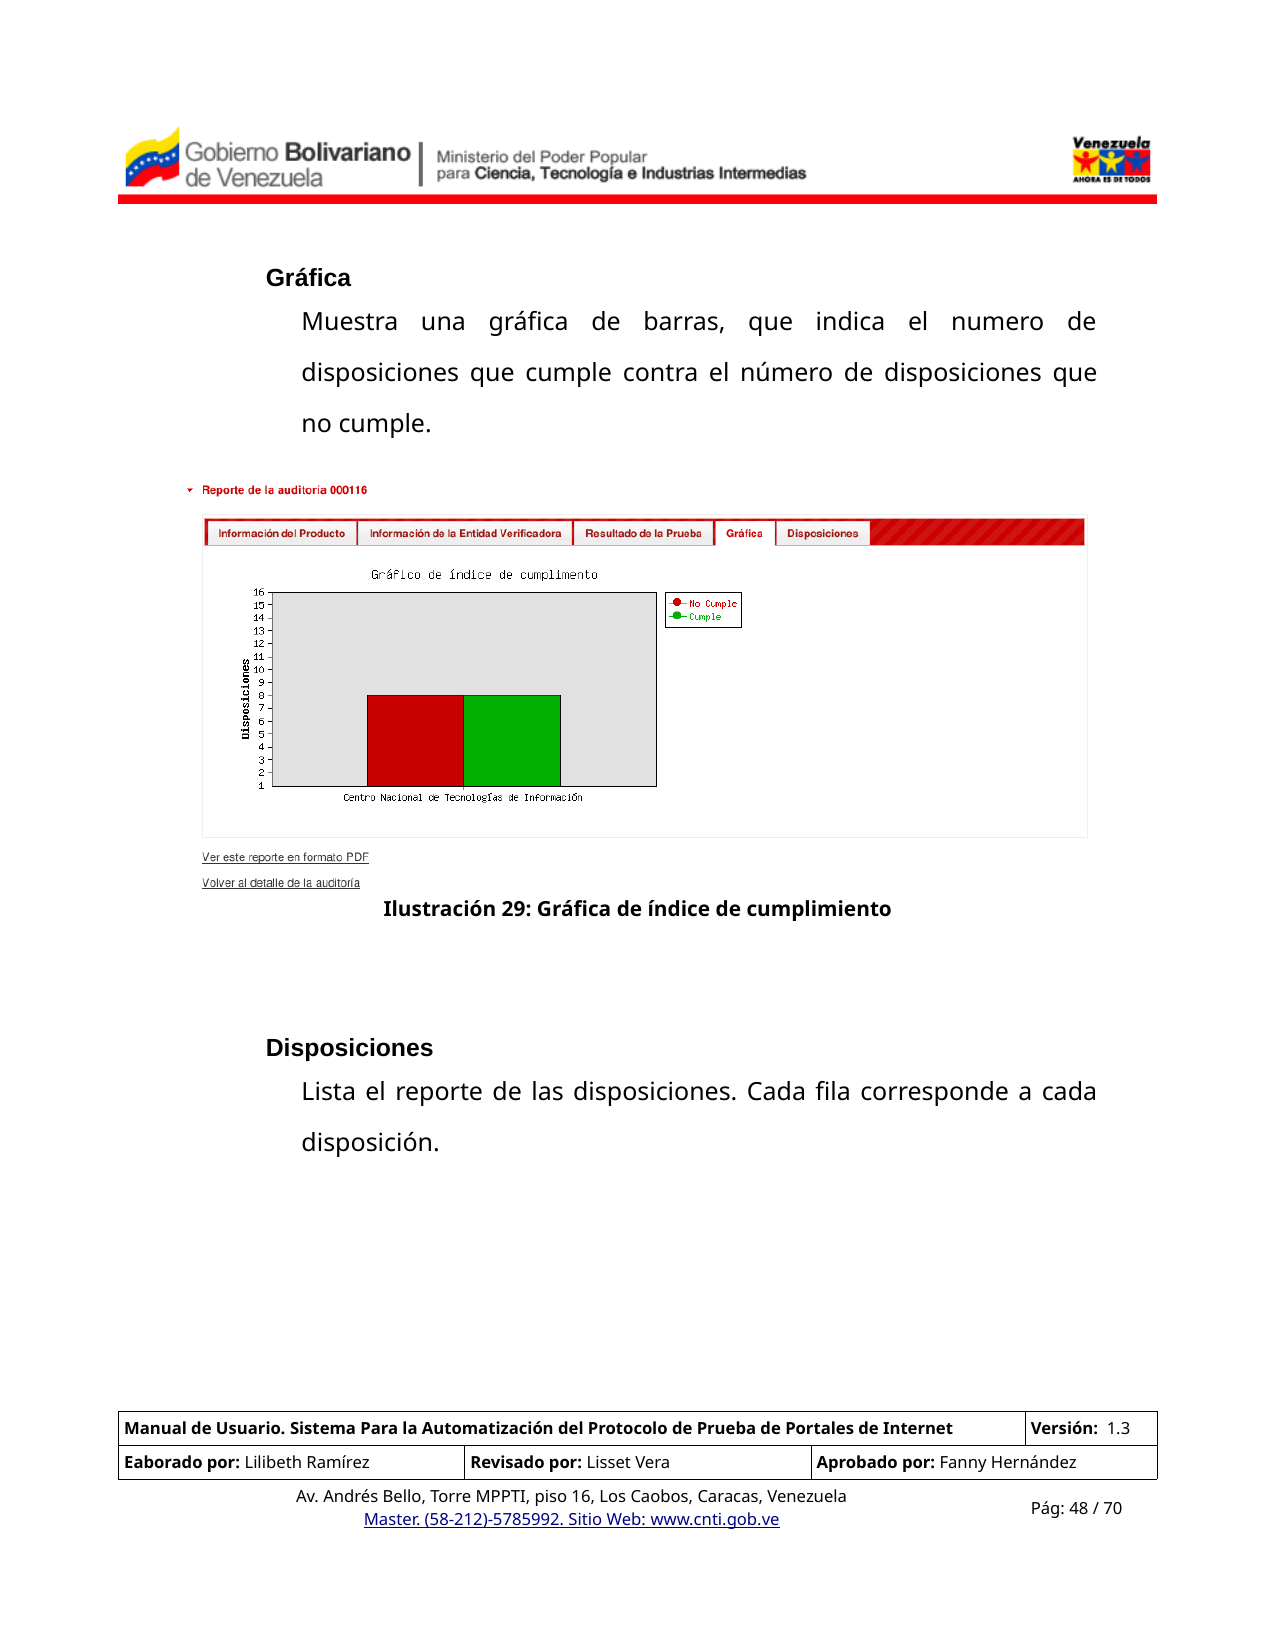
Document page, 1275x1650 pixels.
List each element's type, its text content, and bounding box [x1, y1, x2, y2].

subtitle Gráfica [266, 263, 1157, 291]
picture [181, 481, 1090, 895]
subtitle Disposiciones [266, 1033, 1157, 1061]
text Lista el reporte de las disposiciones. Cada fila corresponde a cada disposición. [301, 1074, 1098, 1159]
text Ilustración 29: Gráfica de índice de cumplimiento [157, 469, 1118, 923]
picture [118, 118, 1157, 204]
text Muestra una gráfica de barras, que indica el numero de disposiciones que cumple contra el número de disposiciones que no cumple. [301, 304, 1098, 440]
